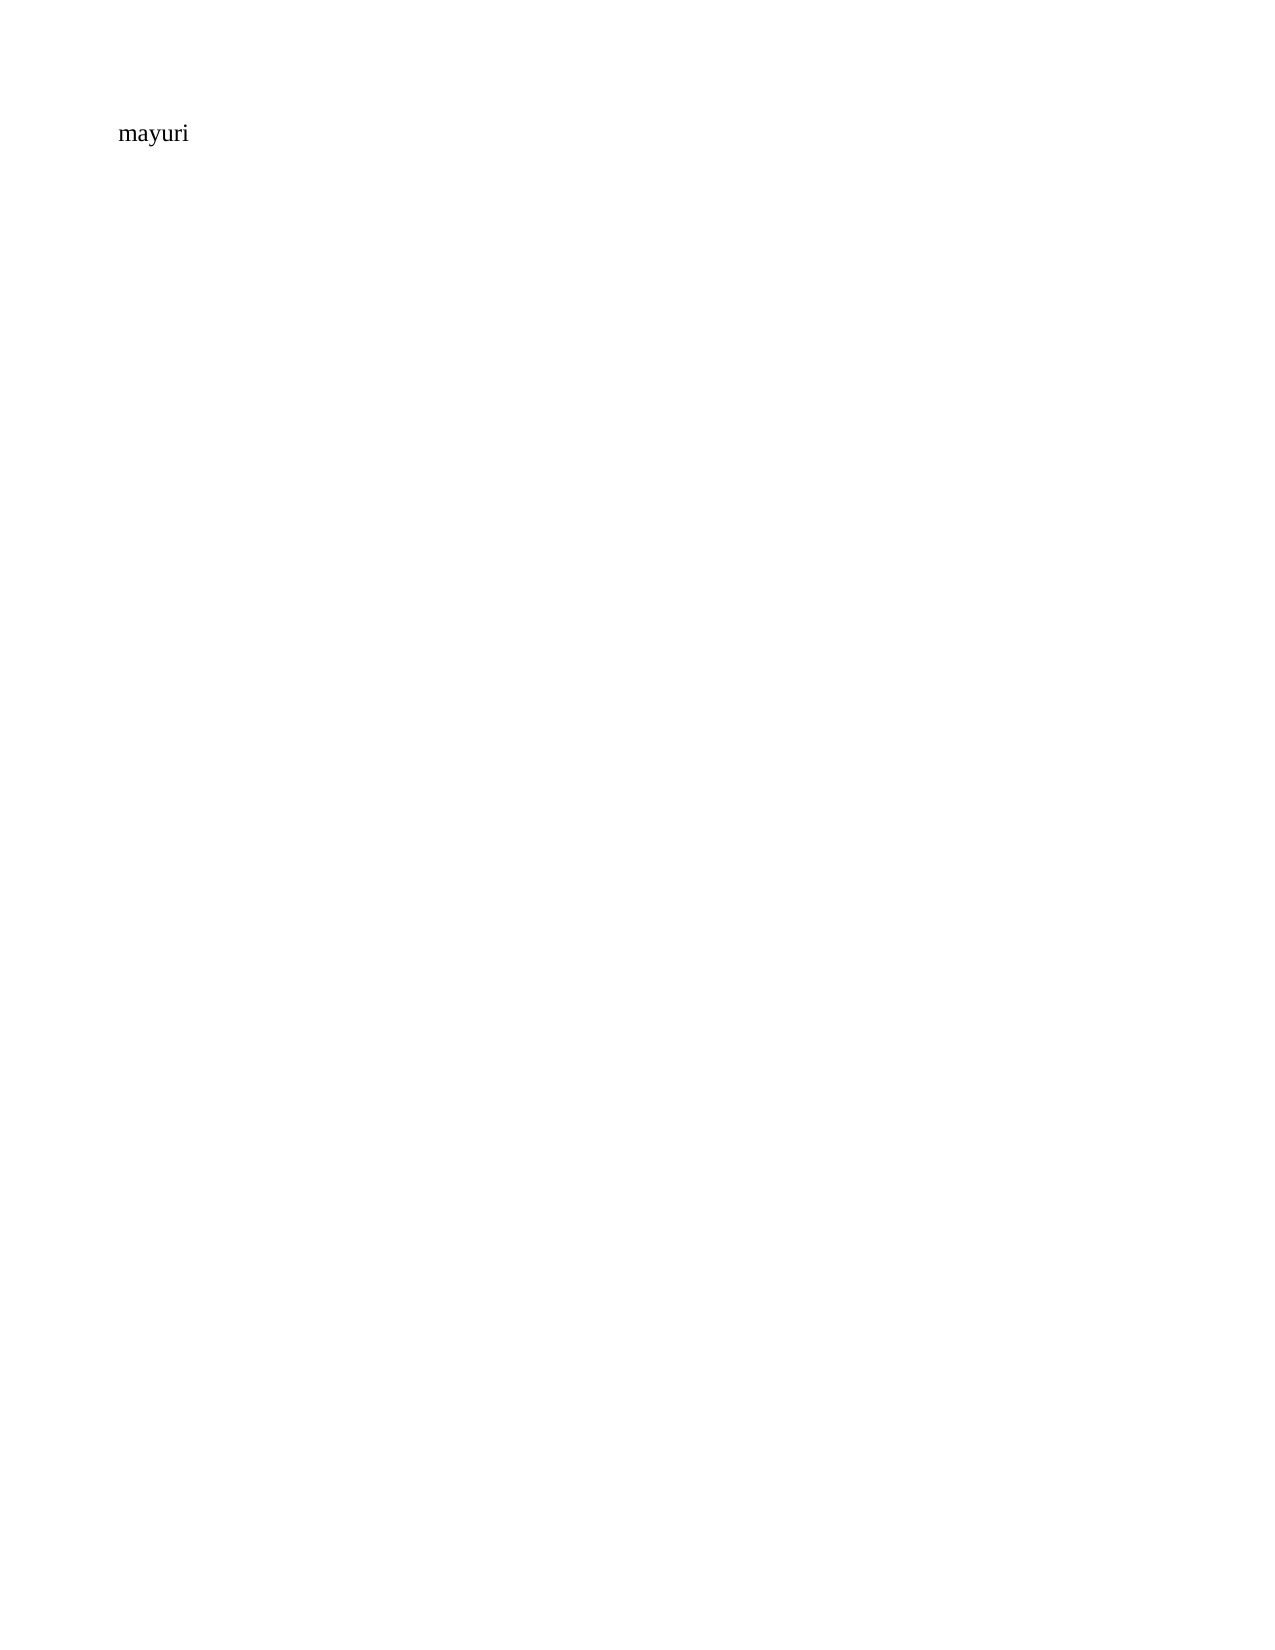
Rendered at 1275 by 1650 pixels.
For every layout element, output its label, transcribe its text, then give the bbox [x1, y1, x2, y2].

text mayuri [118, 118, 1157, 147]
